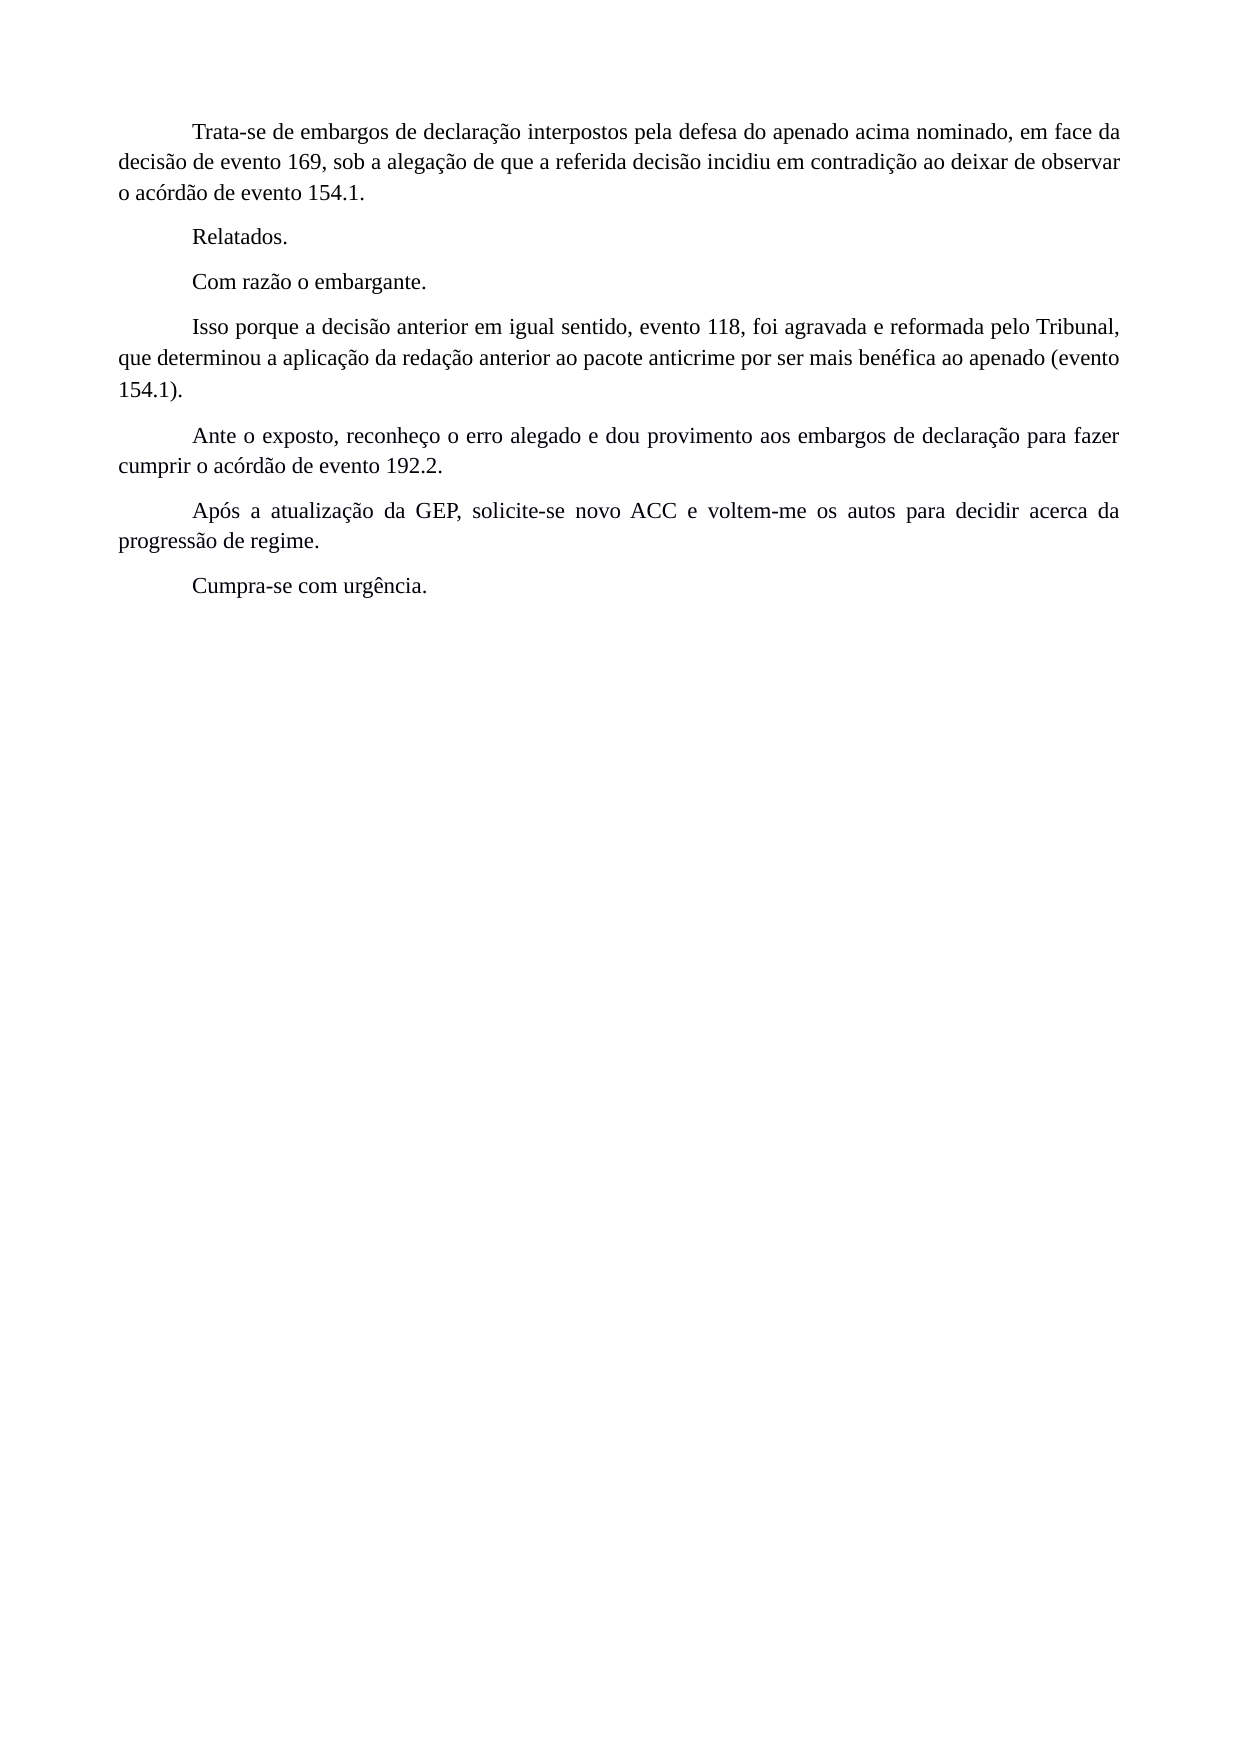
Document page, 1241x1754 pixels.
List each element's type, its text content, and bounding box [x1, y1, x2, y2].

text Relatados. [118, 223, 1122, 250]
text Cumpra-se com urgência. [118, 572, 1122, 598]
text Com razão o embargante. [118, 268, 1122, 294]
text Isso porque a decisão anterior em igual sentido, evento 118, foi agravada e reformada pelo Tribunal, que determinou a aplicação da redação anterior ao pacote anticrime por ser mais benéfica ao apenado (evento 154.1). [118, 313, 1122, 402]
text Ante o exposto, reconheço o erro alegado e dou provimento aos embargos de declaração para fazer cumprir o acórdão de evento 192.2. [118, 422, 1122, 479]
text Após a atualização da GEP, solicite-se novo ACC e voltem-me os autos para decidir acerca da progressão de regime. [118, 497, 1122, 554]
text Trata-se de embargos de declaração interpostos pela defesa do apenado acima nominado, em face da decisão de evento 169, sob a alegação de que a referida decisão incidiu em contradição ao deixar de observar o acórdão de evento 154.1. [118, 118, 1122, 205]
